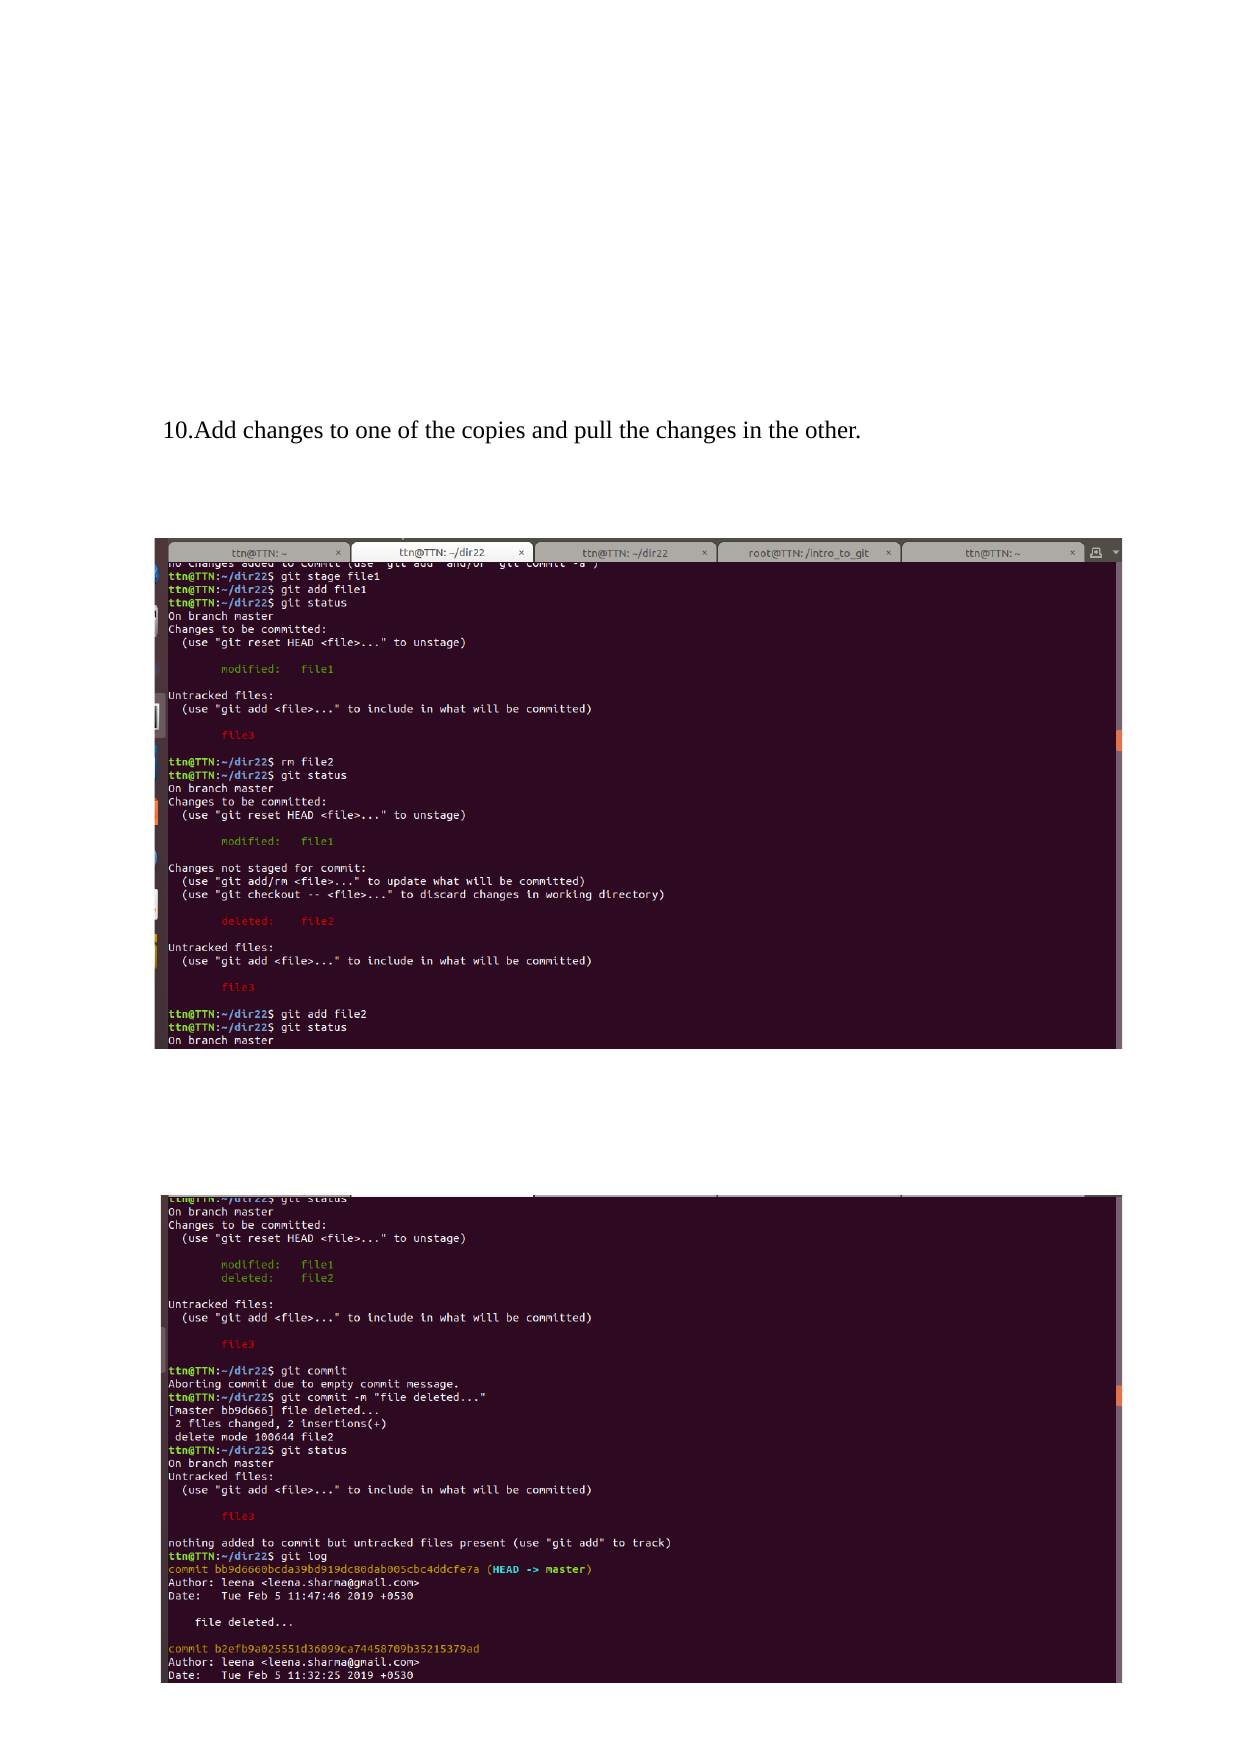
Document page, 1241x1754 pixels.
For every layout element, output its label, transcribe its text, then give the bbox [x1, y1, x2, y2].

list Add changes to one of the copies and pull the changes in the other. [162, 415, 1122, 444]
picture [154, 538, 1123, 1049]
picture [160, 1195, 1123, 1683]
